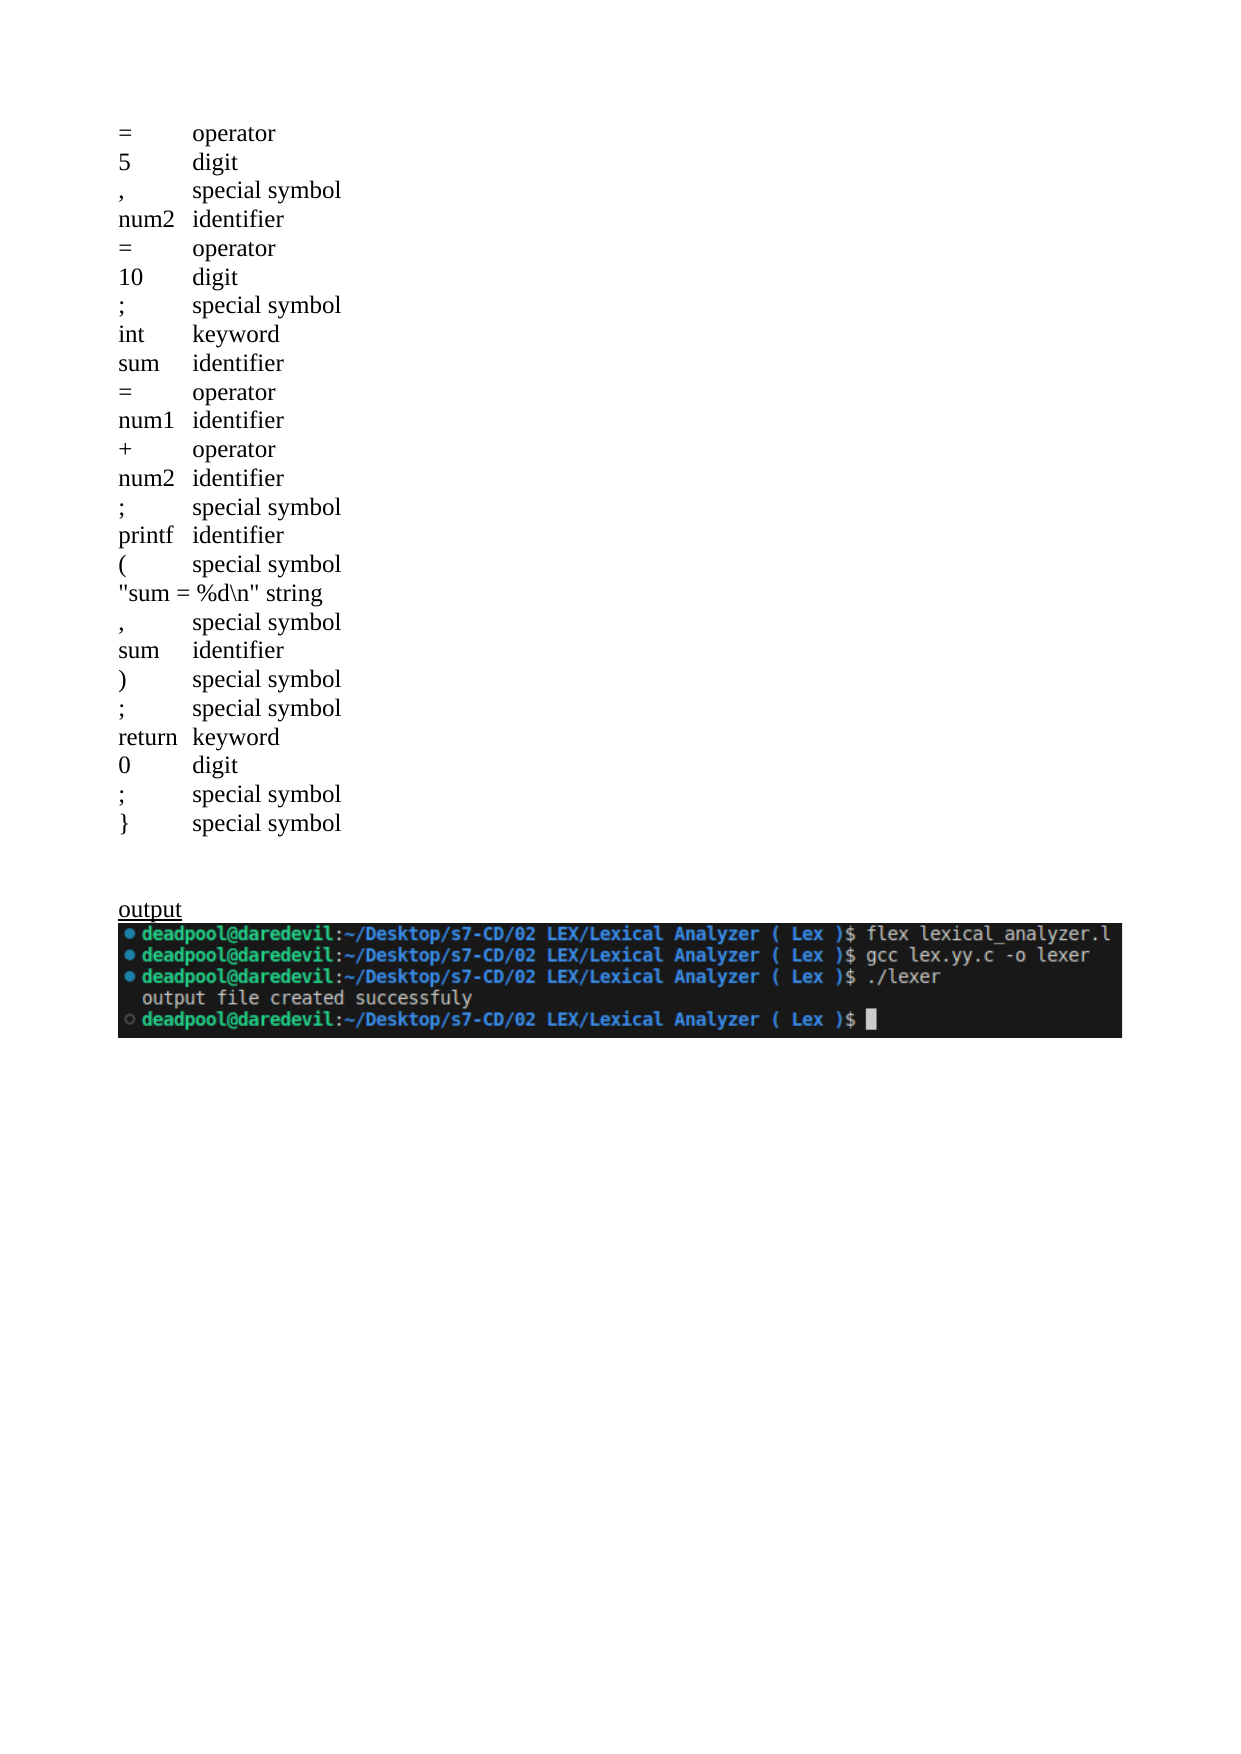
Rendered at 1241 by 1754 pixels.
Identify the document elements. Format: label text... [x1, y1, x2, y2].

text = operator [118, 377, 1122, 406]
text num2 identifier [118, 204, 1122, 233]
text "sum = %d\n" string [118, 578, 1122, 607]
text num2 identifier [118, 463, 1122, 492]
text output [118, 894, 1122, 923]
text = operator [118, 118, 1122, 147]
text = operator [118, 233, 1122, 262]
text return keyword [118, 722, 1122, 751]
text sum identifier [118, 348, 1122, 377]
text , special symbol [118, 607, 1122, 636]
text , special symbol [118, 176, 1122, 204]
text + operator [118, 434, 1122, 463]
text num1 identifier [118, 406, 1122, 434]
text int keyword [118, 319, 1122, 348]
text ( special symbol [118, 549, 1122, 578]
text sum identifier [118, 636, 1122, 664]
text 5 digit [118, 147, 1122, 176]
text ; special symbol [118, 693, 1122, 722]
text ; special symbol [118, 291, 1122, 319]
text } special symbol [118, 808, 1122, 837]
text 0 digit [118, 751, 1122, 779]
text ; special symbol [118, 492, 1122, 521]
text ; special symbol [118, 779, 1122, 808]
text ) special symbol [118, 664, 1122, 693]
picture [118, 923, 1123, 1038]
text printf identifier [118, 521, 1122, 549]
text 10 digit [118, 262, 1122, 291]
